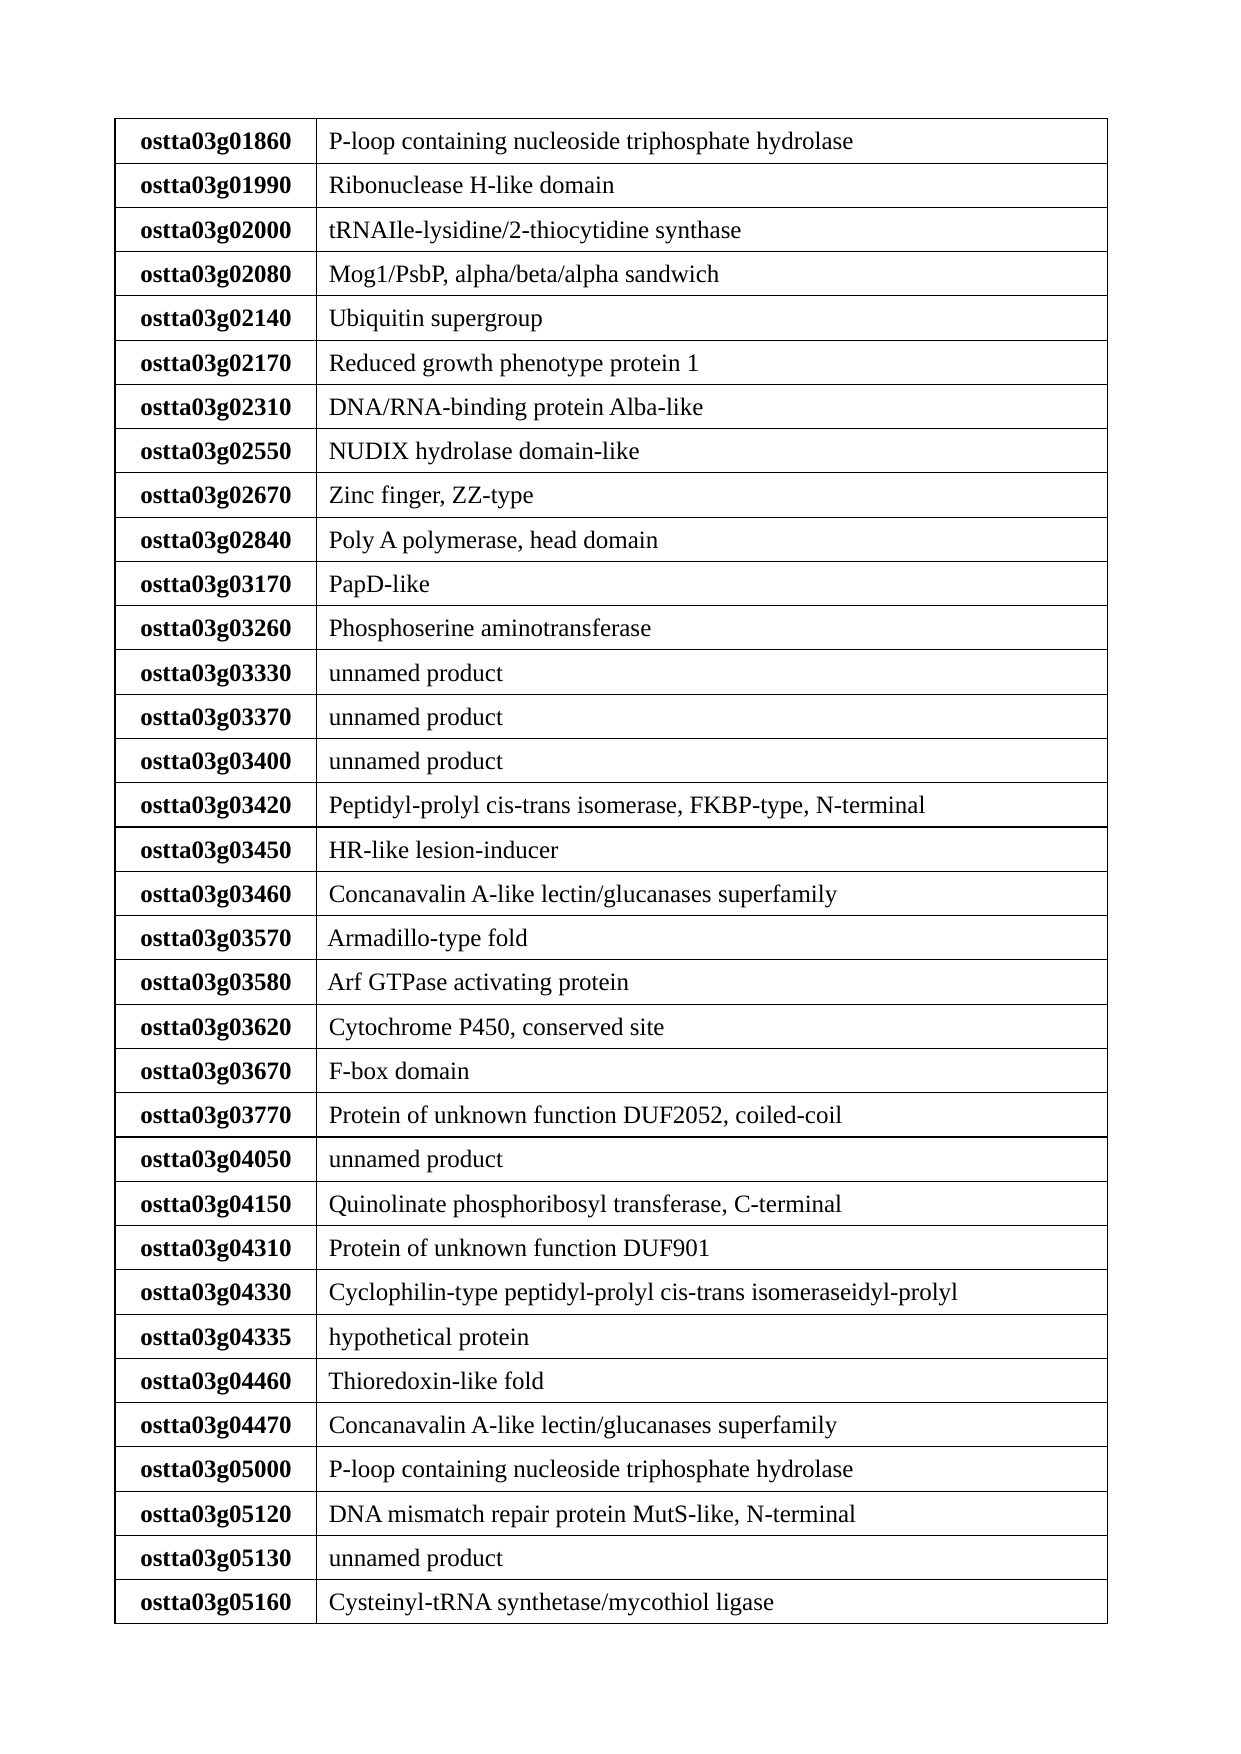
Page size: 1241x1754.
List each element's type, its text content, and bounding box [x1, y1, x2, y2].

table_cell HR-like lesion-inducer [317, 828, 1107, 871]
table_cell unnamed product [317, 695, 1107, 738]
table_cell Protein of unknown function DUF2052, coiled-coil [317, 1093, 1107, 1136]
table_cell ostta03g02670 [116, 473, 316, 517]
table_cell Protein of unknown function DUF901 [317, 1226, 1107, 1269]
table_cell Peptidyl-prolyl cis-trans isomerase, FKBP-type, N-terminal [317, 783, 1107, 826]
table_cell unnamed product [317, 1536, 1107, 1579]
table_cell ostta03g04330 [116, 1270, 316, 1313]
table_cell [1108, 605, 1240, 649]
table_cell Concanavalin A-like lectin/glucanases superfamily [317, 872, 1107, 915]
table_cell ostta03g03420 [116, 783, 316, 826]
table_cell Zinc finger, ZZ-type [317, 473, 1107, 517]
table_cell Cytochrome P450, conserved site [317, 1005, 1107, 1048]
table_cell [1108, 1358, 1240, 1402]
table_cell [1108, 295, 1240, 339]
table_cell Phosphoserine aminotransferase [317, 606, 1107, 649]
table_cell Thioredoxin-like fold [317, 1359, 1107, 1402]
table_cell [1108, 163, 1240, 207]
table_cell tRNAIle-lysidine/2-thiocytidine synthase [317, 208, 1107, 251]
table_cell [1108, 1535, 1240, 1579]
table_cell [1108, 649, 1240, 694]
table_cell Cyclophilin-type peptidyl-prolyl cis-trans isomeraseidyl-prolyl [317, 1270, 1107, 1313]
table_cell ostta03g04335 [116, 1315, 316, 1358]
table_cell ostta03g02000 [116, 208, 316, 251]
table_cell Arf GTPase activating protein [317, 960, 1107, 1003]
table_cell [1108, 738, 1240, 782]
table_cell Concanavalin A-like lectin/glucanases superfamily [317, 1403, 1107, 1446]
table_cell F-box domain [317, 1049, 1107, 1092]
table_cell ostta03g01860 [116, 119, 316, 162]
table_cell ostta03g05160 [116, 1580, 316, 1623]
table_cell P-loop containing nucleoside triphosphate hydrolase [317, 1447, 1107, 1491]
table_cell [1108, 694, 1240, 738]
table_cell ostta03g03400 [116, 739, 316, 782]
table_cell ostta03g03260 [116, 606, 316, 649]
table_cell [1108, 1181, 1240, 1225]
table_cell ostta03g03450 [116, 828, 316, 871]
table_cell ostta03g03370 [116, 695, 316, 738]
table_cell Armadillo-type fold [317, 916, 1107, 959]
table_cell ostta03g03770 [116, 1093, 316, 1136]
table_cell [1108, 340, 1240, 384]
table_cell DNA mismatch repair protein MutS-like, N-terminal [317, 1492, 1107, 1535]
table_cell [1108, 118, 1240, 162]
table_cell NUDIX hydrolase domain-like [317, 429, 1107, 472]
table_cell Mog1/PsbP, alpha/beta/alpha sandwich [317, 252, 1107, 295]
table_cell ostta03g03460 [116, 872, 316, 915]
table_cell ostta03g04470 [116, 1403, 316, 1446]
table_cell ostta03g05120 [116, 1492, 316, 1535]
table_cell ostta03g03570 [116, 916, 316, 959]
table_cell ostta03g02550 [116, 429, 316, 472]
table_cell ostta03g02170 [116, 341, 316, 384]
table_cell ostta03g03620 [116, 1005, 316, 1048]
table_cell PapD-like [317, 562, 1107, 605]
table_cell ostta03g04310 [116, 1226, 316, 1269]
table_cell ostta03g01990 [116, 164, 316, 207]
table_cell ostta03g02310 [116, 385, 316, 428]
table_cell ostta03g04460 [116, 1359, 316, 1402]
table_cell [1108, 1225, 1240, 1269]
table_cell ostta03g03170 [116, 562, 316, 605]
table_cell hypothetical protein [317, 1315, 1107, 1358]
table_cell ostta03g05130 [116, 1536, 316, 1579]
table_cell unnamed product [317, 650, 1107, 694]
table_cell [1108, 1402, 1240, 1446]
table_cell [1108, 1092, 1240, 1136]
table_cell ostta03g05000 [116, 1447, 316, 1491]
table_cell [1108, 1048, 1240, 1092]
table_cell [1108, 1491, 1240, 1535]
table_cell Ubiquitin supergroup [317, 296, 1107, 339]
table_cell [1108, 561, 1240, 605]
table_cell ostta03g04050 [116, 1138, 316, 1181]
table_cell Reduced growth phenotype protein 1 [317, 341, 1107, 384]
table_cell [1108, 472, 1240, 517]
table_cell [1108, 1579, 1240, 1623]
table_cell [1108, 1446, 1240, 1491]
table_cell [1108, 959, 1240, 1003]
table_cell [1108, 871, 1240, 915]
table_cell ostta03g02080 [116, 252, 316, 295]
table_cell ostta03g03580 [116, 960, 316, 1003]
table_cell [1108, 1269, 1240, 1313]
table_cell [1108, 207, 1240, 251]
table_cell [1108, 384, 1240, 428]
table_cell P-loop containing nucleoside triphosphate hydrolase [317, 119, 1107, 162]
table_cell DNA/RNA-binding protein Alba-like [317, 385, 1107, 428]
table_cell ostta03g03670 [116, 1049, 316, 1092]
table_cell [1108, 826, 1240, 871]
table_cell [1108, 782, 1240, 826]
table_cell [1108, 1004, 1240, 1048]
table_cell ostta03g02140 [116, 296, 316, 339]
table_cell [1108, 1136, 1240, 1181]
table_cell [1108, 1314, 1240, 1358]
table_cell Quinolinate phosphoribosyl transferase, C-terminal [317, 1182, 1107, 1225]
table_cell unnamed product [317, 739, 1107, 782]
table_cell ostta03g02840 [116, 518, 316, 561]
table_cell ostta03g03330 [116, 650, 316, 694]
table_cell Ribonuclease H-like domain [317, 164, 1107, 207]
table_cell [1108, 517, 1240, 561]
table_cell [1108, 428, 1240, 472]
table_cell unnamed product [317, 1138, 1107, 1181]
table_cell [1108, 251, 1240, 295]
table_cell ostta03g04150 [116, 1182, 316, 1225]
table_cell Poly A polymerase, head domain [317, 518, 1107, 561]
table_cell Cysteinyl-tRNA synthetase/mycothiol ligase [317, 1580, 1107, 1623]
table_cell [1108, 915, 1240, 959]
